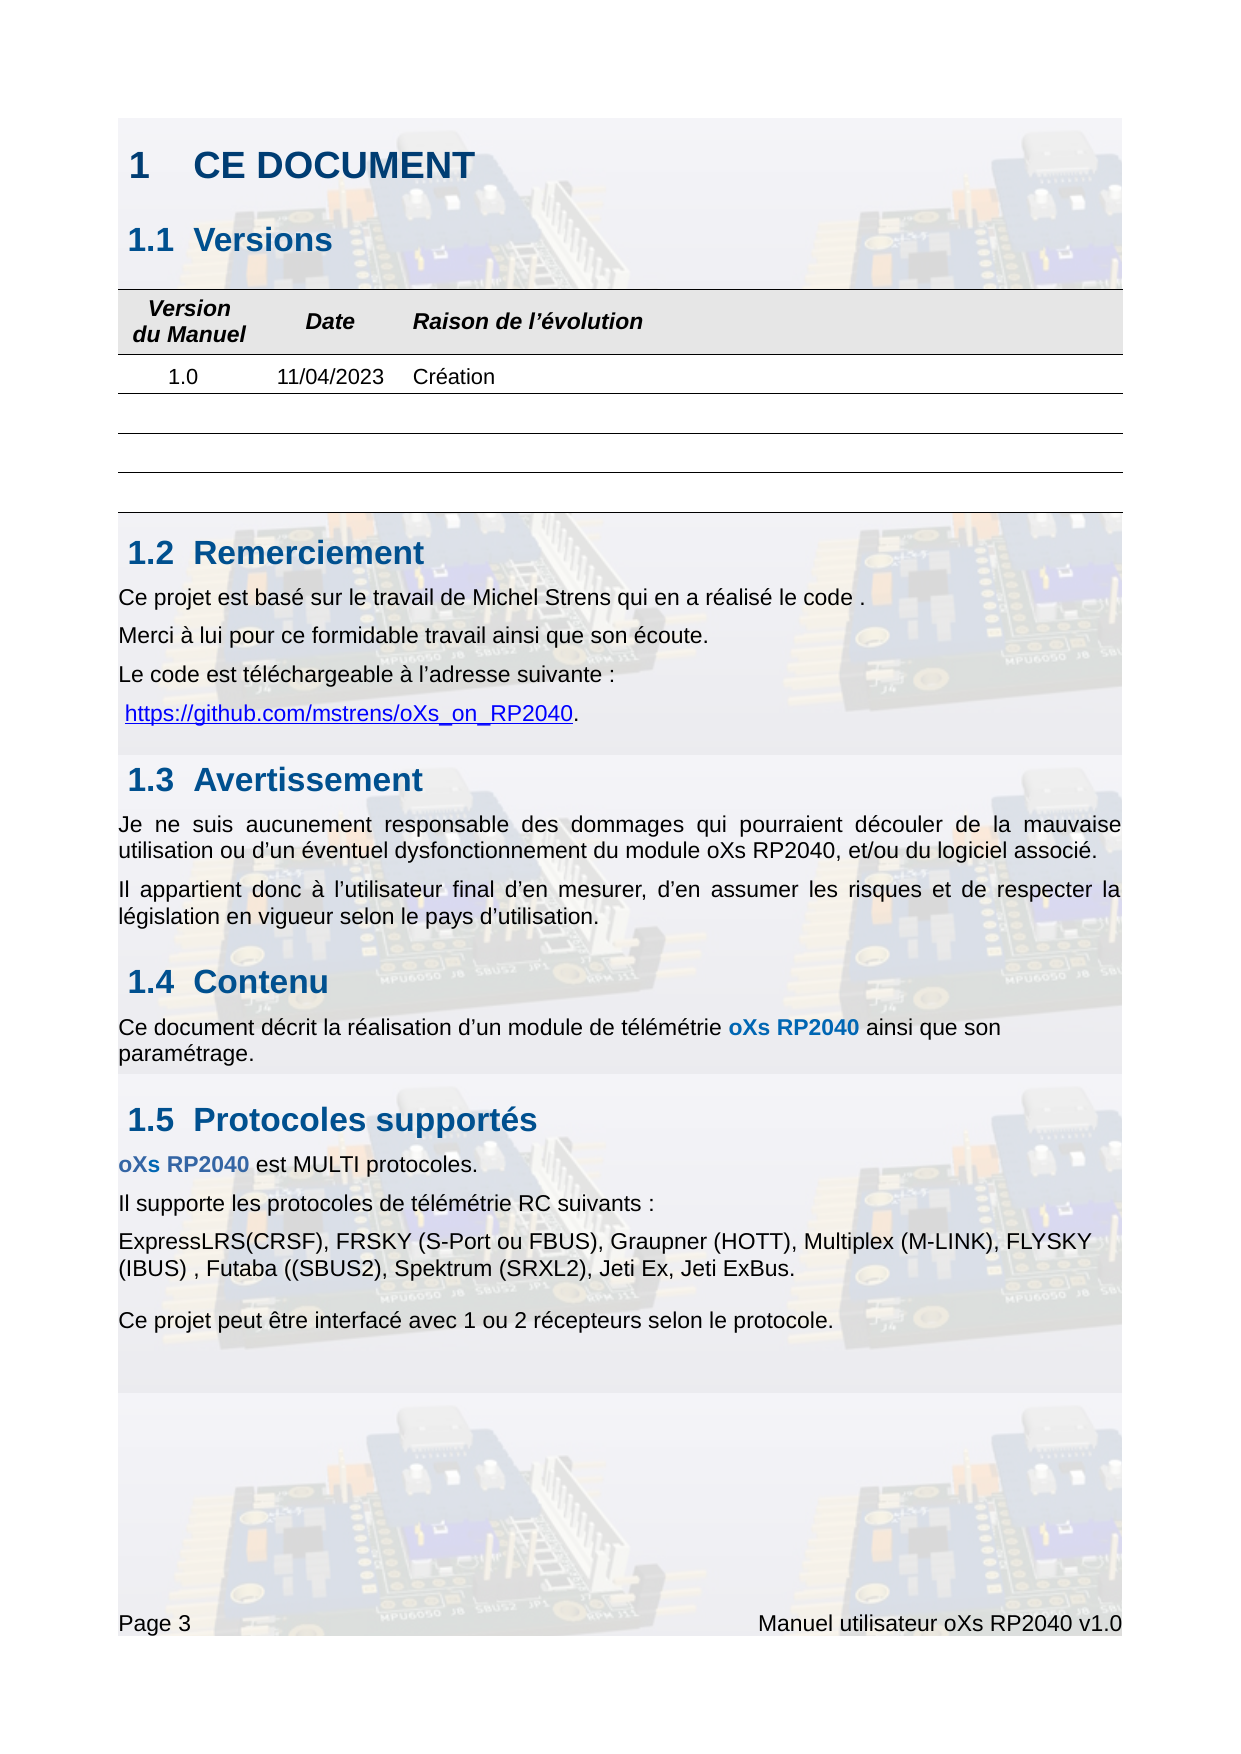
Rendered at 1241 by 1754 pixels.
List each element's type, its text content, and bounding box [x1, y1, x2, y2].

text oXs RP2040 est MULTI protocoles. [118, 1151, 1122, 1177]
text Je ne suis aucunement responsable des dommages qui pourraient découler de la mauvaise utilisation ou d’un éventuel dysfonctionnement du module oXs RP2040, et/ou du logiciel associé. [118, 811, 1122, 864]
text Ce projet est basé sur le travail de Michel Strens qui en a réalisé le code . [118, 584, 1122, 610]
table_cell [260, 434, 400, 472]
subtitle Contenu [118, 962, 1122, 1001]
text Le code est téléchargeable à l’adresse suivante : [118, 661, 1122, 688]
table_header Date [260, 290, 400, 354]
table_cell [118, 434, 260, 472]
text Il supporte les protocoles de télémétrie RC suivants : [118, 1189, 1122, 1216]
subtitle CE DOCUMENT [118, 143, 1122, 187]
text Ce document décrit la réalisation d’un module de télémétrie oXs RP2040 ainsi que son paramétrage. [118, 1013, 1122, 1066]
table_header Raison de l’évolution [400, 290, 1123, 354]
table_cell [400, 473, 1123, 512]
text https://github.com/mstrens/oXs_on_RP2040. [118, 700, 1122, 727]
table_cell [118, 394, 260, 433]
table_header Version du Manuel [118, 290, 260, 354]
table_cell 11/04/2023 [260, 355, 400, 393]
text Merci à lui pour ce formidable travail ainsi que son écoute. [118, 622, 1122, 649]
table_cell [118, 473, 260, 512]
text ExpressLRS(CRSF), FRSKY (S-Port ou FBUS), Graupner (HOTT), Multiplex (M-LINK), FLYSKY (IBUS) , Futaba ((SBUS2), Spektrum (SRXL2), Jeti Ex, Jeti ExBus. [118, 1228, 1122, 1281]
table_cell Création [400, 355, 1123, 393]
text Il appartient donc à l’utilisateur final d’en mesurer, d’en assumer les risques et de respecter la législation en vigueur selon le pays d’utilisation. [118, 876, 1122, 929]
table_cell [260, 473, 400, 512]
text Ce projet peut être interfacé avec 1 ou 2 récepteurs selon le protocole. [118, 1307, 1122, 1334]
table_cell [260, 394, 400, 433]
subtitle Avertissement [118, 760, 1122, 798]
table_cell [400, 394, 1123, 433]
subtitle Remerciement [118, 532, 1122, 571]
subtitle Versions [118, 220, 1122, 259]
table_cell 1.0 [118, 355, 260, 393]
table_cell [400, 434, 1123, 472]
subtitle Protocoles supportés [118, 1099, 1122, 1138]
